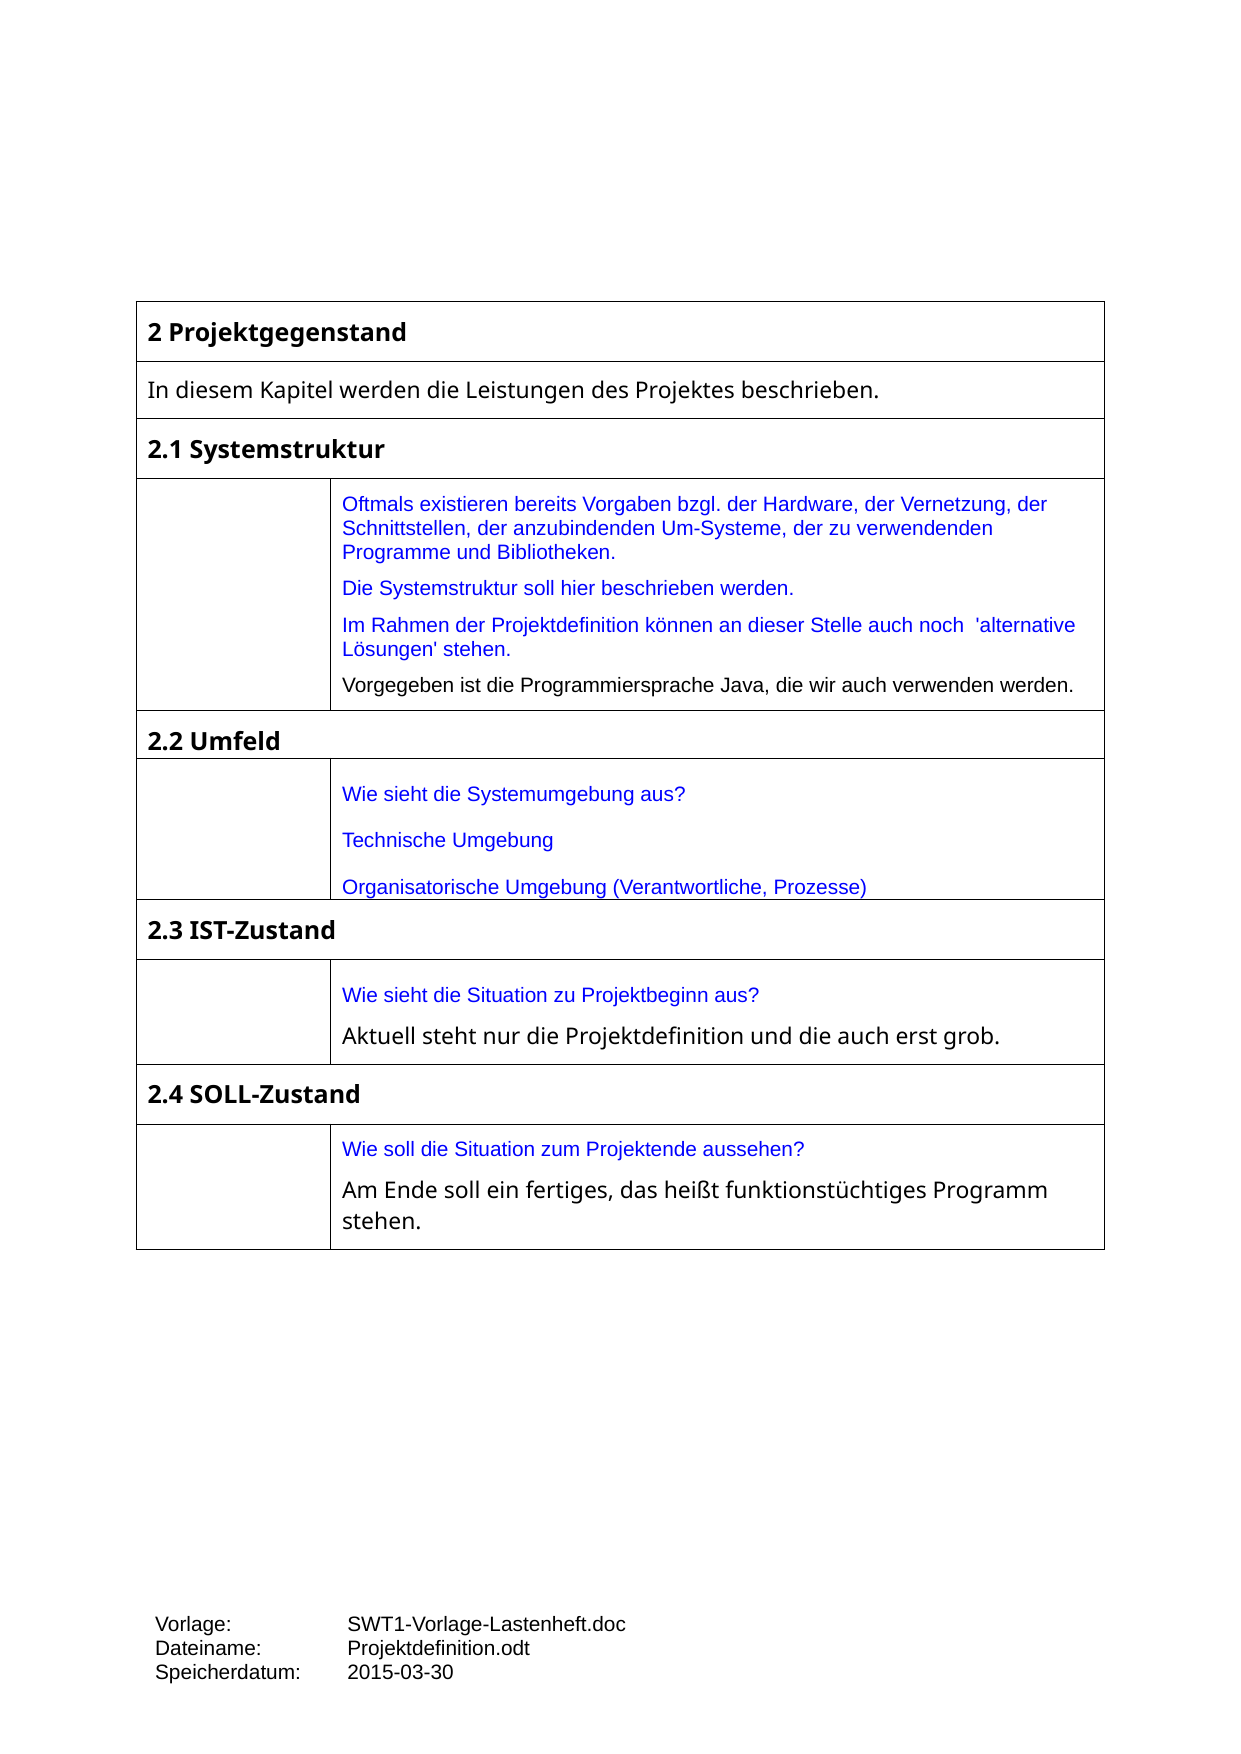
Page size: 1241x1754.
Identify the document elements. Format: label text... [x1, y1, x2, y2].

table_cell 2.1 Systemstruktur [137, 419, 1104, 478]
table_cell [137, 1125, 330, 1248]
table_cell Oftmals existieren bereits Vorgaben bzgl. der Hardware, der Vernetzung, der Schnittstellen, der anzubindenden Um-Systeme, der zu verwendenden Programme und Bibliotheken. Die Systemstruktur soll hier beschrieben werden. Im Rahmen der Projektdefinition können an dieser Stelle auch noch 'alternative Lösungen' stehen. Vorgegeben ist die Programmiersprache Java, die wir auch verwenden werden. [331, 479, 1104, 709]
table_cell 2.4 SOLL-Zustand [137, 1065, 1104, 1123]
table_cell [137, 759, 330, 899]
table_cell In diesem Kapitel werden die Leistungen des Projektes beschrieben. [137, 362, 1104, 418]
table_cell [137, 479, 330, 709]
table_cell 2.3 IST-Zustand [137, 900, 1104, 959]
table_cell Wie sieht die Situation zu Projektbeginn aus? Aktuell steht nur die Projektdefinition und die auch erst grob. [331, 960, 1104, 1063]
table_cell Wie sieht die Systemumgebung aus? Technische Umgebung Organisatorische Umgebung (Verantwortliche, Prozesse) [331, 759, 1104, 899]
table_cell Wie soll die Situation zum Projektende aussehen? Am Ende soll ein fertiges, das heißt funktionstüchtiges Programm stehen. [331, 1125, 1104, 1248]
table_cell 2.2 Umfeld [137, 711, 1104, 757]
table_cell [137, 960, 330, 1063]
table_header 2 Projektgegenstand [137, 302, 1104, 361]
